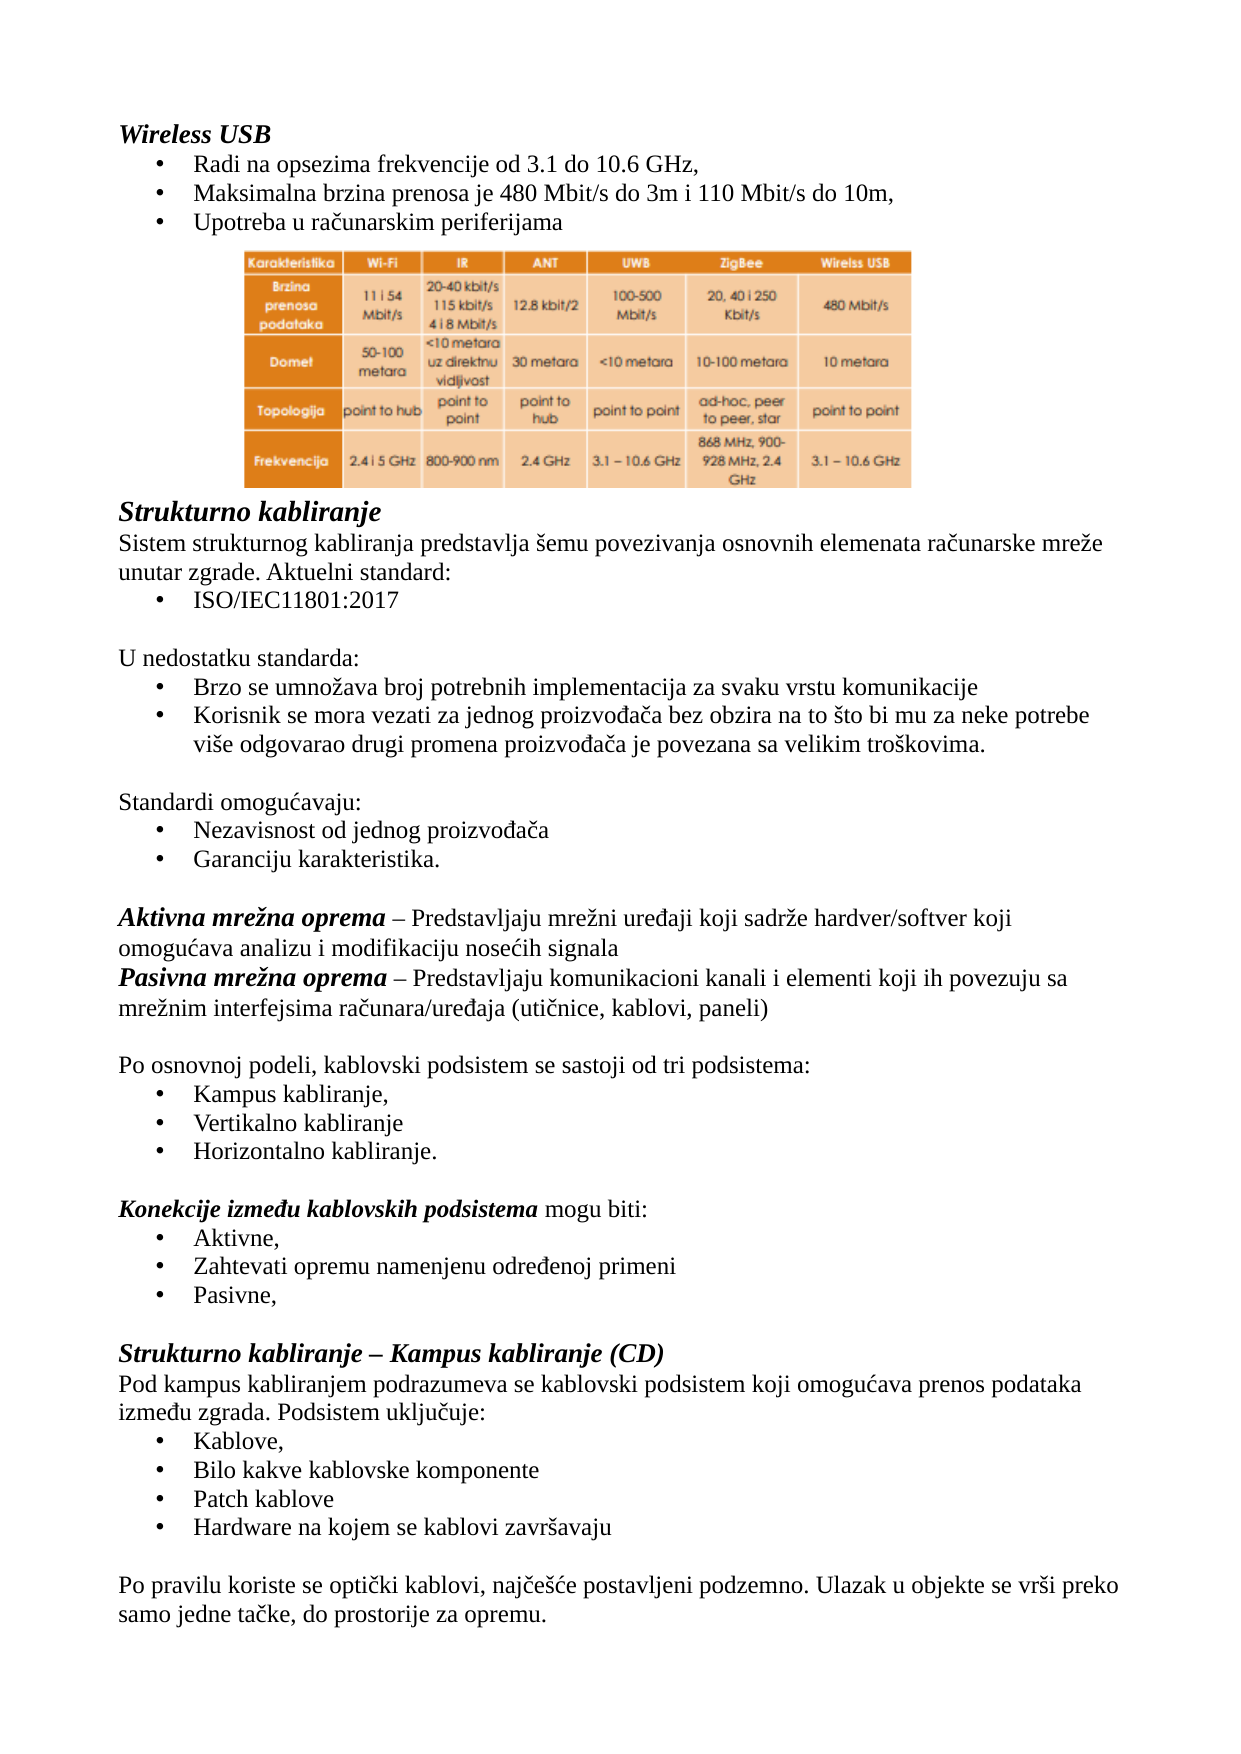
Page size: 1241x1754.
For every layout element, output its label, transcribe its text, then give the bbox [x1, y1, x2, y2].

list Upotreba u računarskim periferijama [156, 207, 1122, 236]
list Pasivne, [156, 1280, 1122, 1309]
text Po pravilu koriste se optički kablovi, najčešće postavljeni podzemno. Ulazak u objekte se vrši preko samo jedne tačke, do prostorije za opremu. [118, 1570, 1122, 1627]
list Maksimalna brzina prenosa je 480 Mbit/s do 3m i 110 Mbit/s do 10m, [156, 178, 1122, 207]
list Korisnik se mora vezati za jednog proizvođača bez obzira na to što bi mu za neke potrebe više odgovarao drugi promena proizvođača je povezana sa velikim troškovima. [156, 700, 1122, 758]
text Pasivna mrežna oprema – Predstavljaju komunikacioni kanali i elementi koji ih povezuju sa mrežnim interfejsima računara/uređaja (utičnice, kablovi, paneli) [118, 961, 1122, 1021]
list Hardware na kojem se kablovi završavaju [156, 1512, 1122, 1541]
list Kampus kabliranje, [156, 1079, 1122, 1108]
list Aktivne, [156, 1223, 1122, 1251]
text Wireless USB [118, 118, 1122, 149]
text Pod kampus kabliranjem podrazumeva se kablovski podsistem koji omogućava prenos podataka između zgrada. Podsistem uključuje: [118, 1369, 1122, 1426]
list Nezavisnost od jednog proizvođača [156, 815, 1122, 844]
list Zahtevati opremu namenjenu određenoj primeni [156, 1251, 1122, 1280]
list Kablove, [156, 1426, 1122, 1455]
list Horizontalno kabliranje. [156, 1136, 1122, 1165]
list ISO/IEC11801:2017 [156, 585, 1122, 614]
text Standardi omogućavaju: [118, 787, 1122, 815]
text Aktivna mrežna oprema – Predstavljaju mrežni uređaji koji sadrže hardver/softver koji omogućava analizu i modifikaciju nosećih signala [118, 902, 1122, 961]
list Patch kablove [156, 1484, 1122, 1512]
text U nedostatku standarda: [118, 643, 1122, 672]
text Strukturno kabliranje – Kampus kabliranje (CD) [118, 1338, 1122, 1369]
text Po osnovnoj podeli, kablovski podsistem se sastoji od tri podsistema: [118, 1050, 1122, 1079]
list Brzo se umnožava broj potrebnih implementacija za svaku vrstu komunikacije [156, 672, 1122, 700]
list Vertikalno kabliranje [156, 1108, 1122, 1136]
list Garanciju karakteristika. [156, 844, 1122, 873]
text Sistem strukturnog kabliranja predstavlja šemu povezivanja osnovnih elemenata računarske mreže unutar zgrade. Aktuelni standard: [118, 528, 1122, 585]
text Konekcije između kablovskih podsistema mogu biti: [118, 1194, 1122, 1223]
list Bilo kakve kablovske komponente [156, 1455, 1122, 1484]
list Radi na opsezima frekvencije od 3.1 do 10.6 GHz, [156, 149, 1122, 178]
picture [244, 250, 912, 488]
text Strukturno kabliranje [118, 494, 1122, 528]
